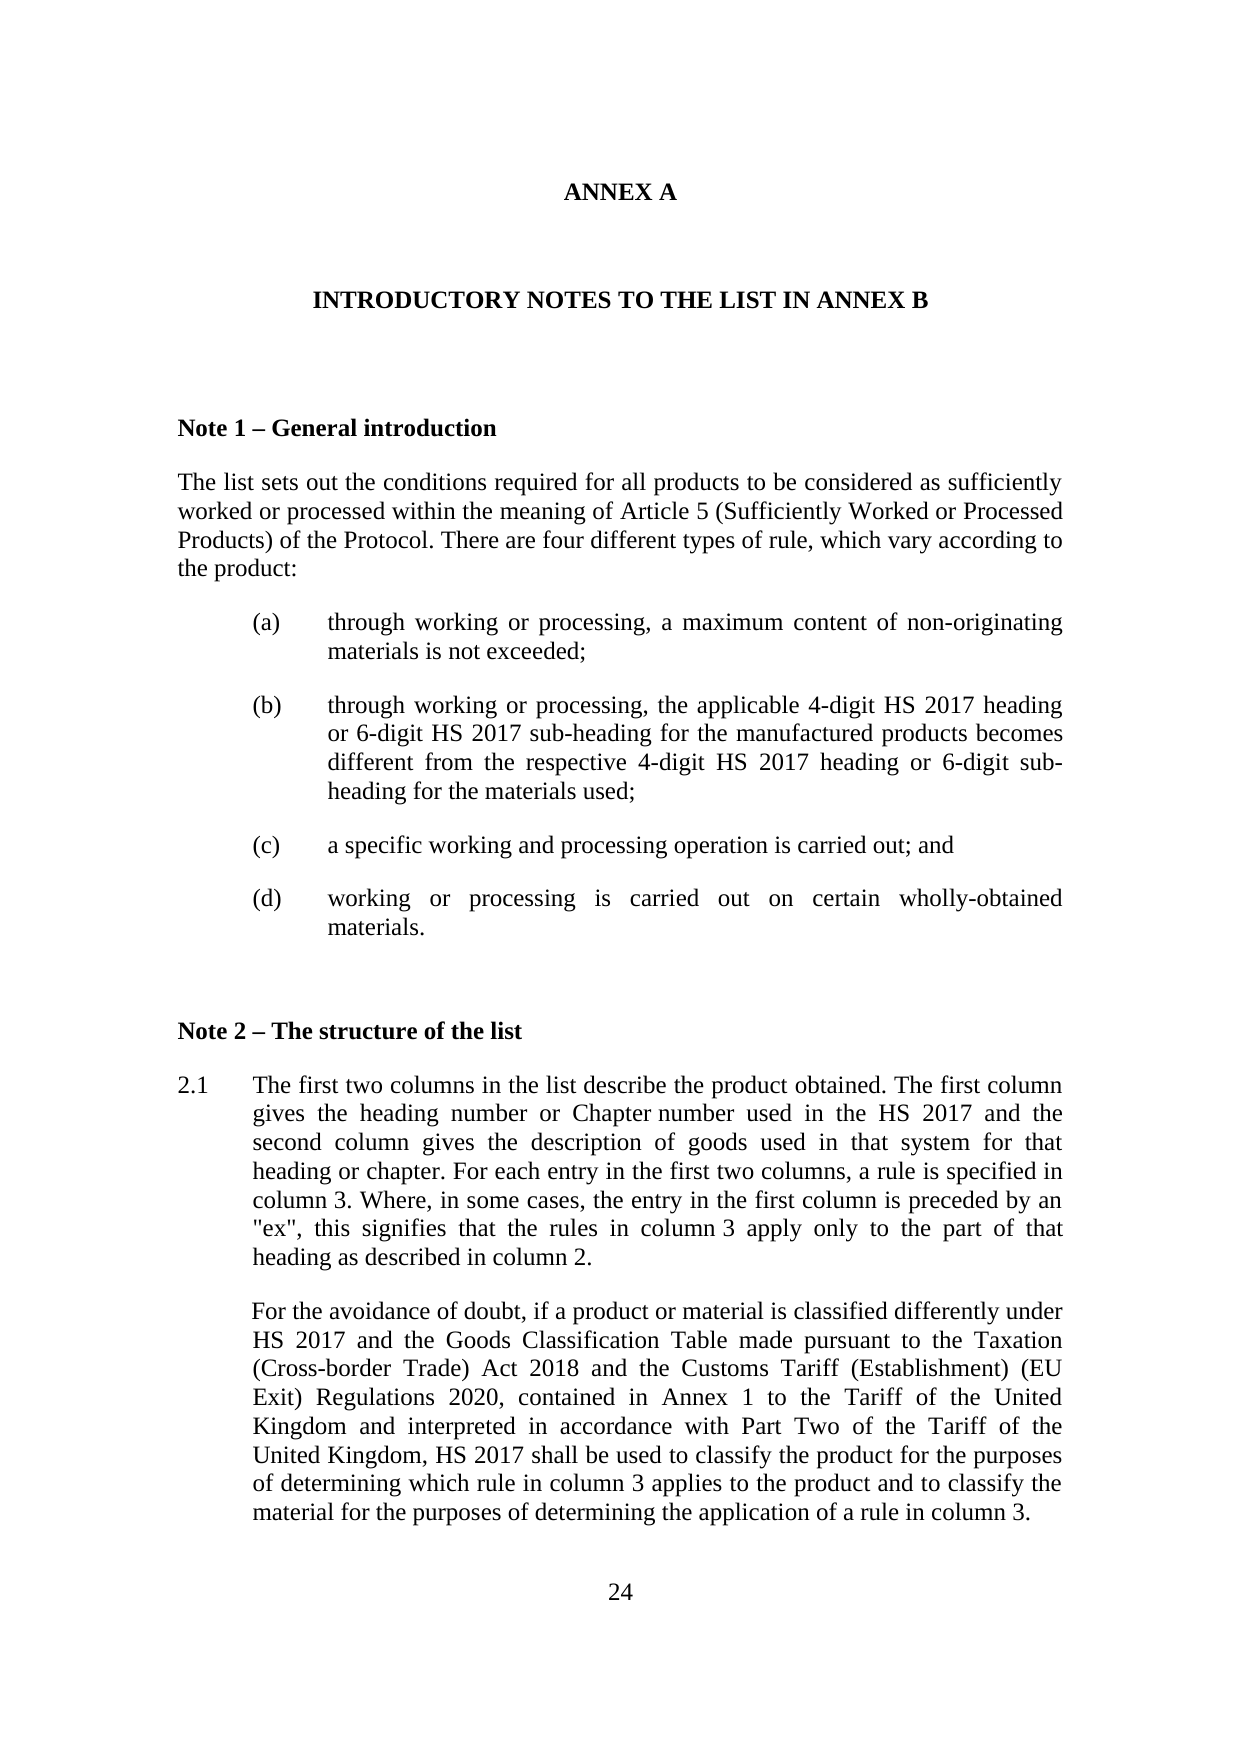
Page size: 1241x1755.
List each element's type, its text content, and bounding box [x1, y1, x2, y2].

subtitle ANNEX A [177, 177, 1063, 235]
text (a) through working or processing, a maximum content of non-originating materials is not exceeded; [252, 607, 1063, 665]
subtitle Note 2 – The structure of the list [177, 1016, 1063, 1045]
subtitle INTRODUCTORY NOTES TO THE LIST IN ANNEX B [177, 285, 1063, 313]
text For the avoidance of doubt, if a product or material is classified differently under HS 2017 and the Goods Classification Table made pursuant to the Taxation (Cross-border Trade) Act 2018 and the Customs Tariff (Establishment) (EU Exit) Regulations 2020, contained in Annex 1 to the Tariff of the United Kingdom and interpreted in accordance with Part Two of the Tariff of the United Kingdom, HS 2017 shall be used to classify the product for the purposes of determining which rule in column 3 applies to the product and to classify the material for the purposes of determining the application of a rule in column 3. [251, 1296, 1063, 1526]
text 2.1 The first two columns in the list describe the product obtained. The first column gives the heading number or Chapter number used in the HS 2017 and the second column gives the description of goods used in that system for that heading or chapter. For each entry in the first two columns, a rule is specified in column 3. Where, in some cases, the entry in the first column is preceded by an "ex", this signifies that the rules in column 3 apply only to the part of that heading as described in column 2. [177, 1070, 1063, 1271]
subtitle Note 1 – General introduction [177, 413, 1063, 442]
text (c) a specific working and processing operation is carried out; and [252, 830, 1063, 858]
text (b) through working or processing, the applicable 4-digit HS 2017 heading or 6-digit HS 2017 sub-heading for the manufactured products becomes different from the respective 4-digit HS 2017 heading or 6-digit sub-heading for the materials used; [252, 690, 1063, 805]
text (d) working or processing is carried out on certain wholly-obtained materials. [252, 883, 1063, 941]
text The list sets out the conditions required for all products to be considered as sufficiently worked or processed within the meaning of Article 5 (Sufficiently Worked or Processed Products) of the Protocol. There are four different types of rule, which vary according to the product: [177, 467, 1063, 582]
